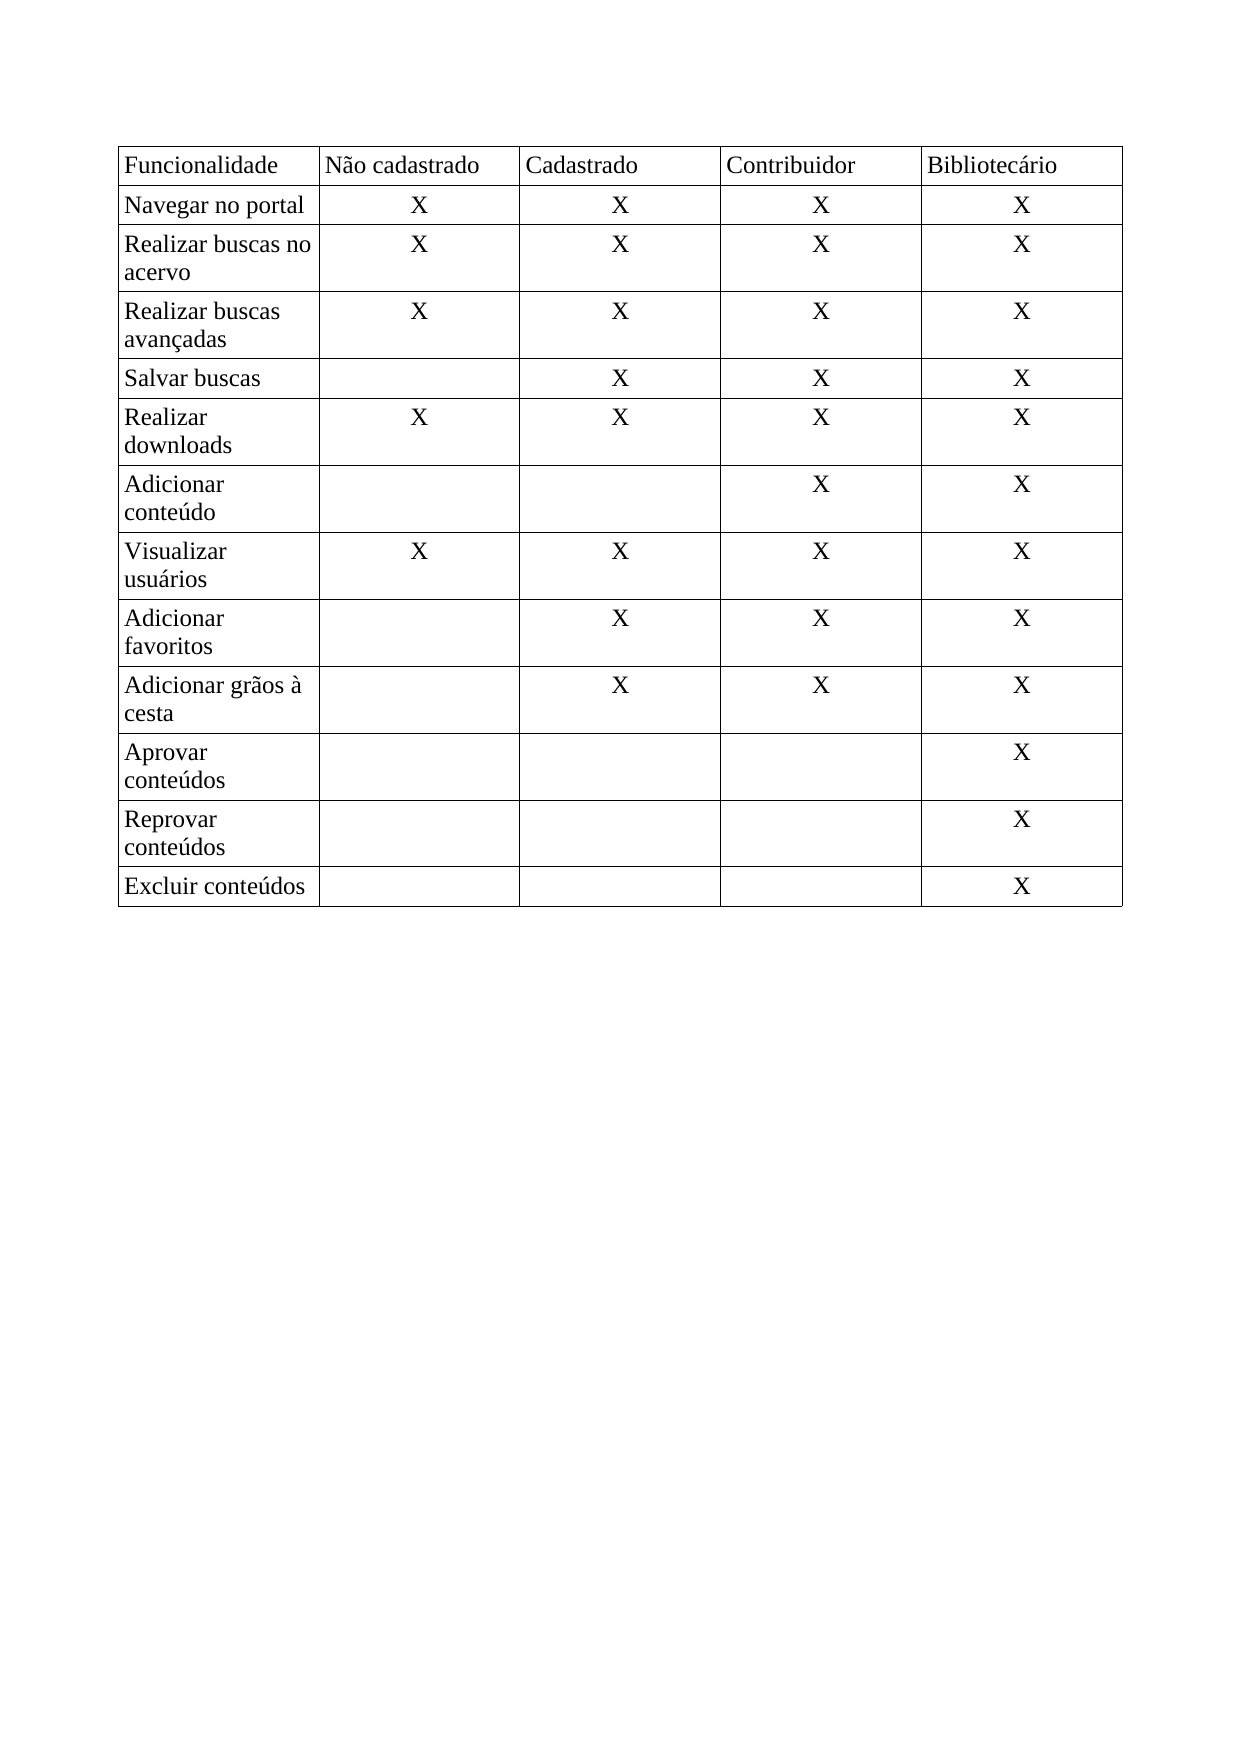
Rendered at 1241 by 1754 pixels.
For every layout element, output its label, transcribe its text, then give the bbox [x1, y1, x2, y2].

table_cell X [721, 667, 921, 732]
table_cell X [922, 867, 1122, 906]
table_cell X [721, 186, 921, 224]
table_cell Realizar buscas avançadas [119, 292, 319, 358]
table_cell X [922, 292, 1122, 358]
table_cell X [320, 225, 519, 291]
table_cell X [520, 600, 720, 666]
table_cell [320, 734, 519, 799]
table_cell [721, 867, 921, 906]
table_cell X [721, 466, 921, 532]
table_cell X [520, 225, 720, 291]
table_cell Salvar buscas [119, 359, 319, 398]
table_cell [721, 801, 921, 866]
table_cell [520, 466, 720, 532]
table_cell X [320, 533, 519, 598]
table_cell X [520, 292, 720, 358]
table_cell X [721, 292, 921, 358]
table_cell Realizar downloads [119, 399, 319, 464]
table_cell Aprovar conteúdos [119, 734, 319, 799]
table_cell X [721, 533, 921, 598]
table_cell [320, 801, 519, 866]
table_cell Adicionar conteúdo [119, 466, 319, 532]
table_cell [320, 600, 519, 666]
table_cell X [320, 399, 519, 464]
table_cell X [922, 186, 1122, 224]
table_cell [721, 734, 921, 799]
table_header Cadastrado [520, 147, 720, 185]
table_cell [520, 867, 720, 906]
table_cell X [320, 292, 519, 358]
table_cell X [520, 667, 720, 732]
table_cell Adicionar favoritos [119, 600, 319, 666]
table_cell X [520, 533, 720, 598]
table_cell X [721, 399, 921, 464]
table_cell X [922, 734, 1122, 799]
table_header Não cadastrado [320, 147, 519, 185]
table_cell [320, 466, 519, 532]
table_cell X [320, 186, 519, 224]
table_header Funcionalidade [119, 147, 319, 185]
table_cell Realizar buscas no acervo [119, 225, 319, 291]
table_cell X [922, 225, 1122, 291]
table_cell X [922, 359, 1122, 398]
table_cell [320, 359, 519, 398]
table_cell Navegar no portal [119, 186, 319, 224]
table_cell X [721, 600, 921, 666]
table_header Bibliotecário [922, 147, 1122, 185]
table_cell [320, 867, 519, 906]
table_cell X [922, 533, 1122, 598]
table_cell X [520, 359, 720, 398]
table_header Contribuidor [721, 147, 921, 185]
table_cell [520, 801, 720, 866]
table_cell X [520, 186, 720, 224]
table_cell X [520, 399, 720, 464]
table_cell X [922, 466, 1122, 532]
table_cell [520, 734, 720, 799]
table_cell X [922, 667, 1122, 732]
table_cell X [721, 225, 921, 291]
table_cell [320, 667, 519, 732]
table_cell Adicionar grãos à cesta [119, 667, 319, 732]
table_cell X [922, 801, 1122, 866]
table_cell X [922, 399, 1122, 464]
table_cell Reprovar conteúdos [119, 801, 319, 866]
table_cell X [922, 600, 1122, 666]
table_cell X [721, 359, 921, 398]
table_cell Visualizar usuários [119, 533, 319, 598]
table_cell Excluir conteúdos [119, 867, 319, 906]
